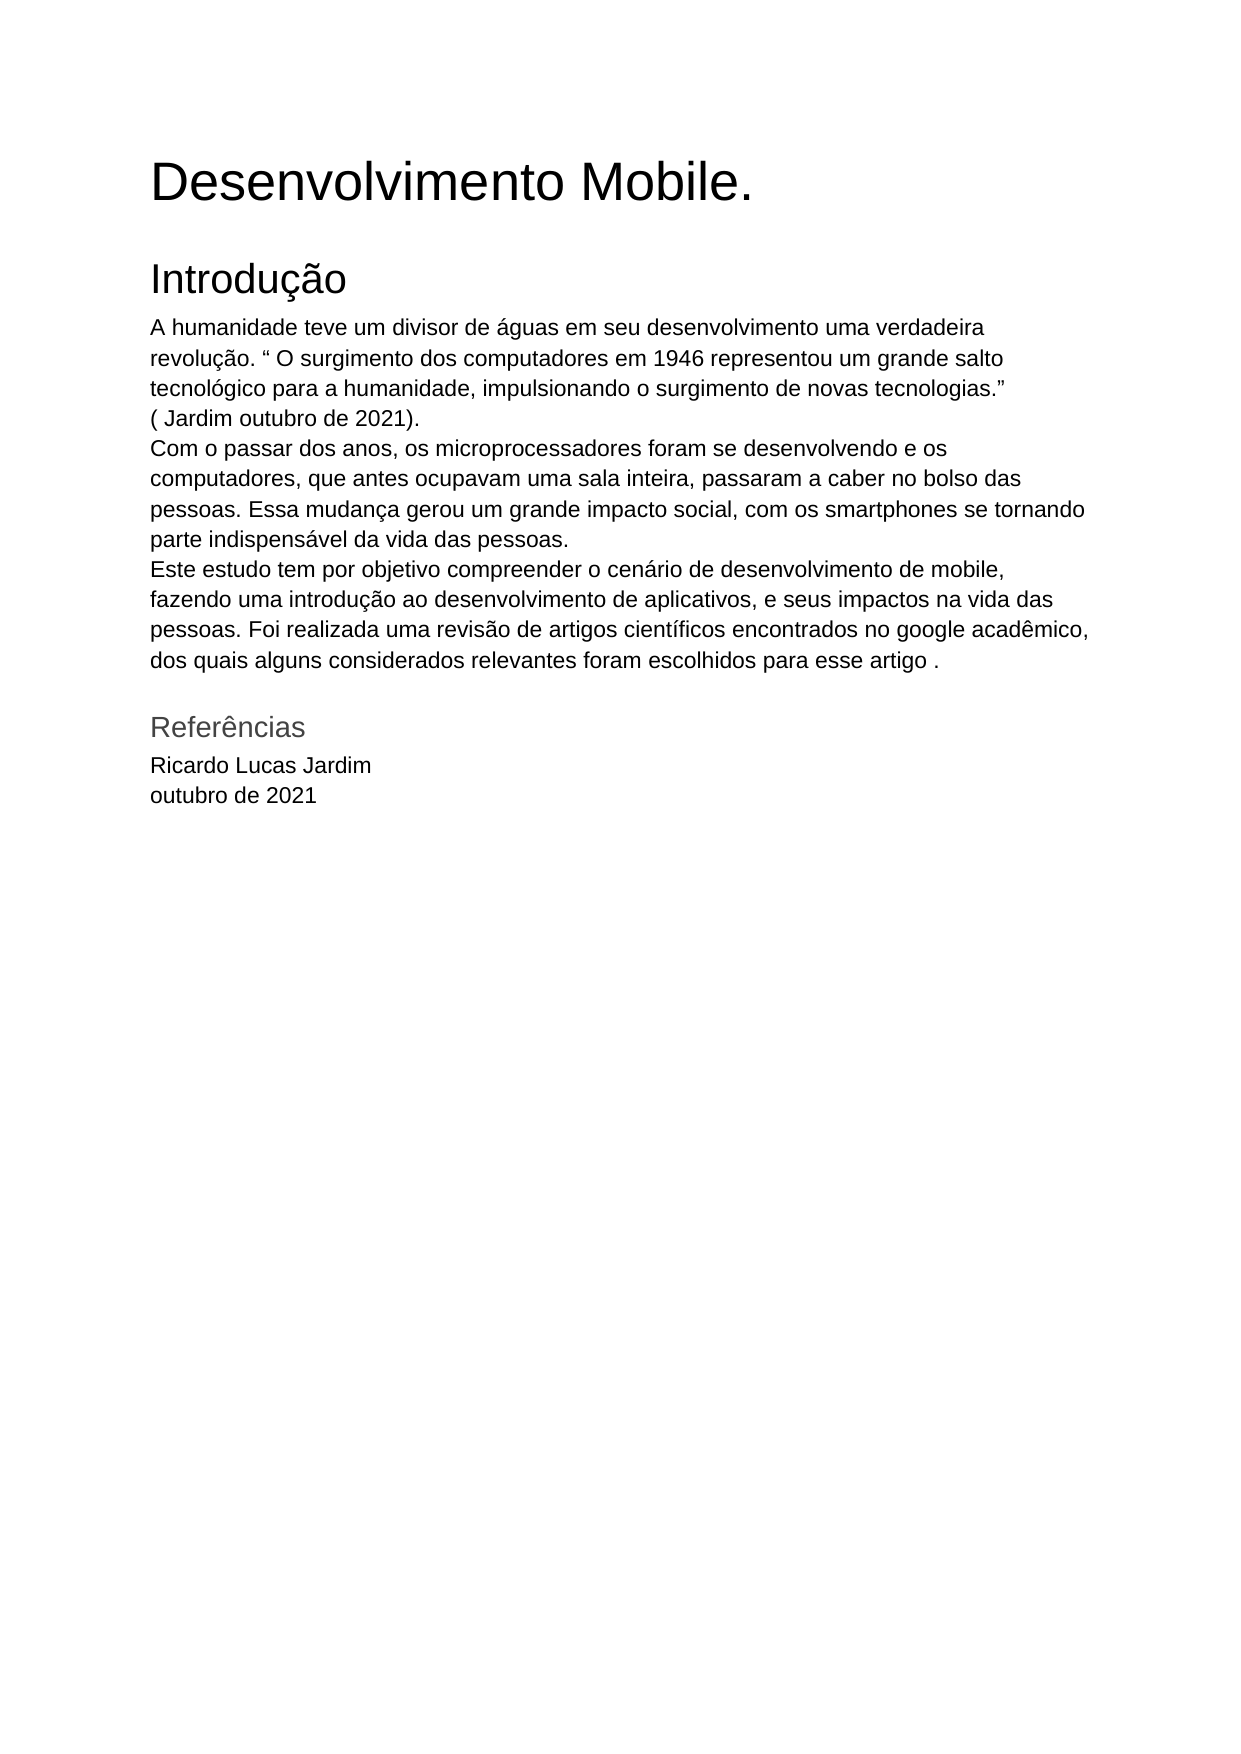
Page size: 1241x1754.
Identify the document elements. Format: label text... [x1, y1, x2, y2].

text ( Jardim outubro de 2021). [150, 405, 1090, 431]
text Com o passar dos anos, os microprocessadores foram se desenvolvendo e os computadores, que antes ocupavam uma sala inteira, passaram a caber no bolso das pessoas. Essa mudança gerou um grande impacto social, com os smartphones se tornando parte indispensável da vida das pessoas. [150, 435, 1090, 552]
subtitle Referências [150, 710, 1090, 744]
text Este estudo tem por objetivo compreender o cenário de desenvolvimento de mobile, fazendo uma introdução ao desenvolvimento de aplicativos, e seus impactos na vida das pessoas. Foi realizada uma revisão de artigos científicos encontrados no google acadêmico, dos quais alguns considerados relevantes foram escolhidos para esse artigo . [150, 556, 1090, 673]
text outubro de 2021 [150, 782, 1090, 809]
text A humanidade teve um divisor de águas em seu desenvolvimento uma verdadeira revolução. “ O surgimento dos computadores em 1946 representou um grande salto tecnológico para a humanidade, impulsionando o surgimento de novas tecnologias.” [150, 314, 1090, 401]
subtitle Introdução [150, 254, 1090, 302]
title Desenvolvimento Mobile. [150, 150, 1090, 212]
text Ricardo Lucas Jardim [150, 752, 1090, 778]
